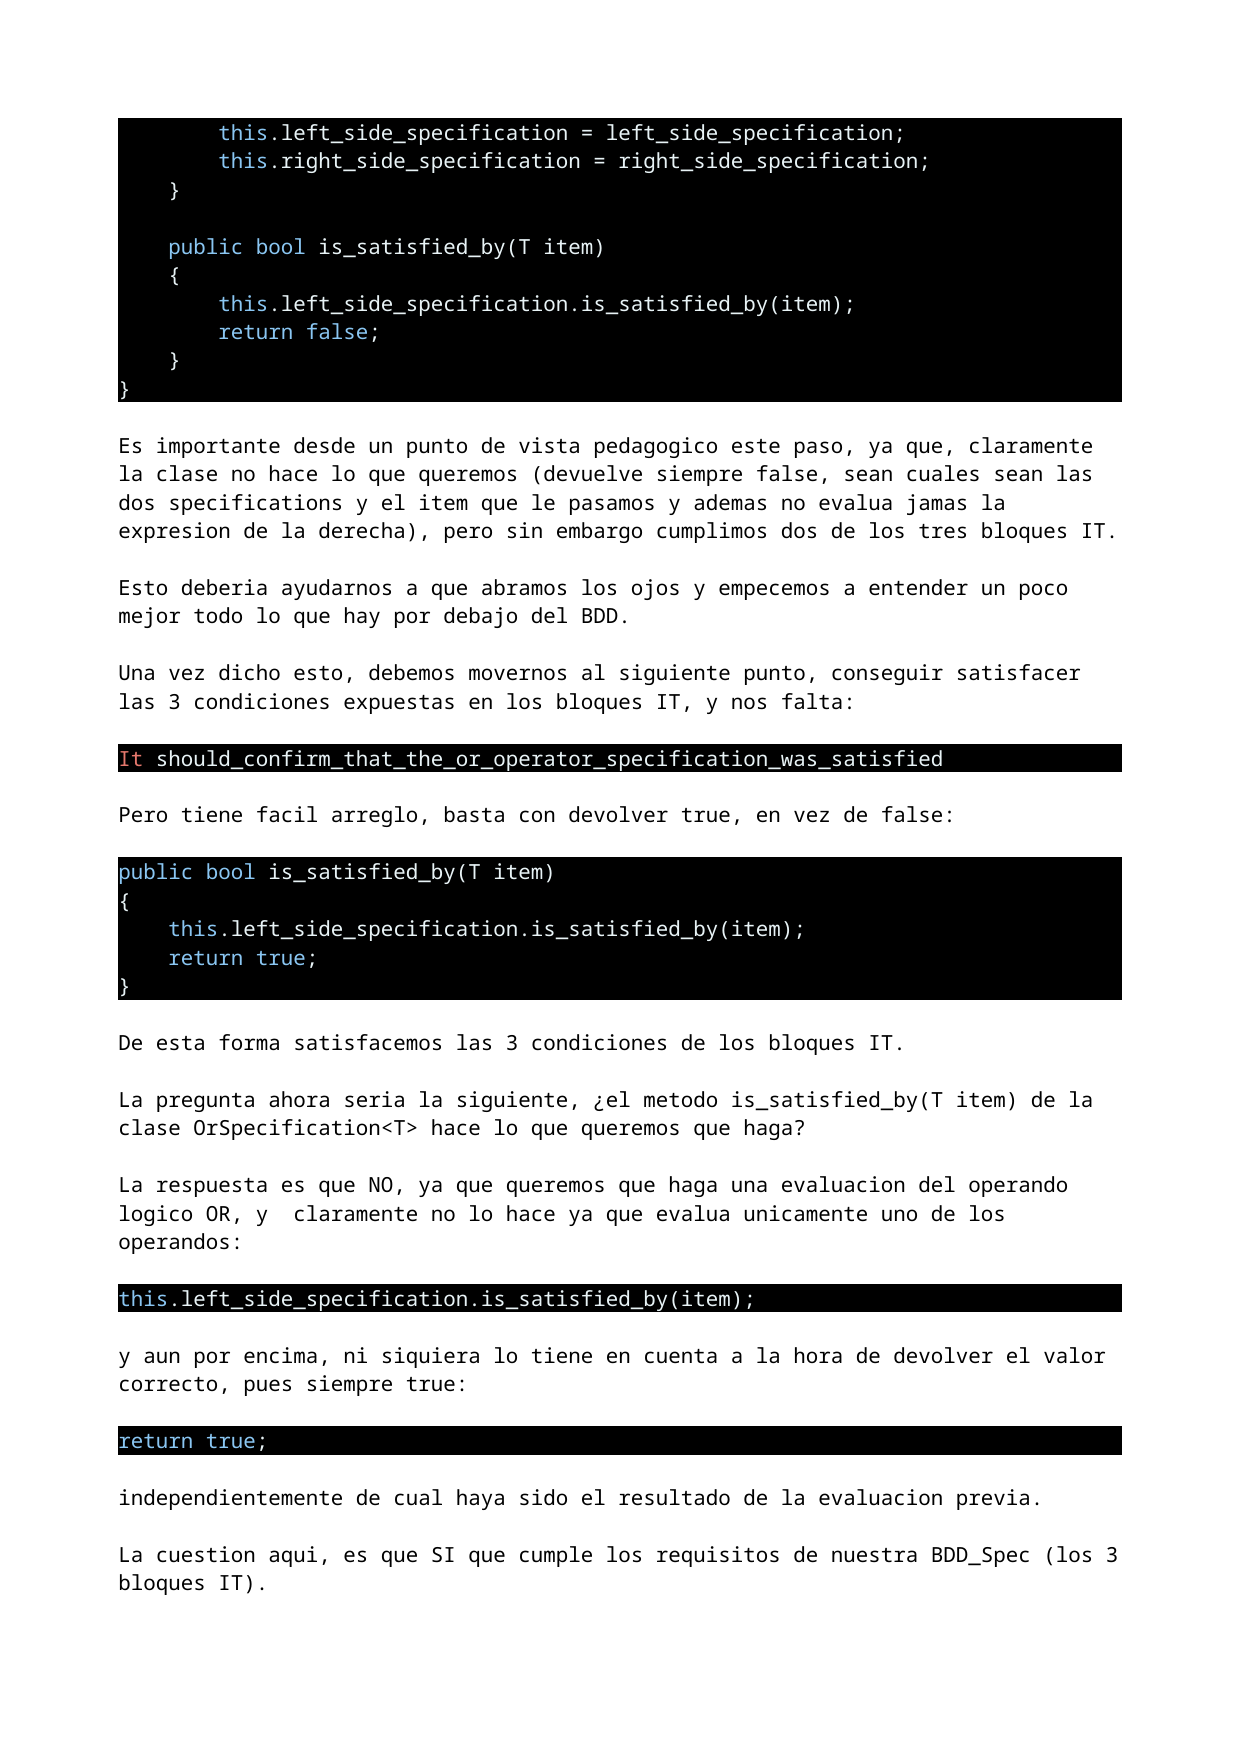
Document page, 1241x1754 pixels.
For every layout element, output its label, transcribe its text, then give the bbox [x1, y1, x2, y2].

text Esto deberia ayudarnos a que abramos los ojos y empecemos a entender un poco mejor todo lo que hay por debajo del BDD. [118, 573, 1122, 630]
text It should_confirm_that_the_or_operator_specification_was_satisfied [118, 744, 1122, 772]
text public bool is_satisfied_by(T item) [118, 232, 1122, 260]
text De esta forma satisfacemos las 3 condiciones de los bloques IT. [118, 1028, 1122, 1057]
text } [118, 175, 1122, 203]
text return true; [118, 1426, 1122, 1455]
text Es importante desde un punto de vista pedagogico este paso, ya que, claramente la clase no hace lo que queremos (devuelve siempre false, sean cuales sean las dos specifications y el item que le pasamos y ademas no evalua jamas la expresion de la derecha), pero sin embargo cumplimos dos de los tres bloques IT. [118, 431, 1122, 545]
text public bool is_satisfied_by(T item) [118, 857, 1122, 886]
text La pregunta ahora seria la siguiente, ¿el metodo is_satisfied_by(T item) de la clase OrSpecification<T> hace lo que queremos que haga? [118, 1085, 1122, 1142]
text this.left_side_specification.is_satisfied_by(item); [118, 289, 1122, 317]
text this.left_side_specification.is_satisfied_by(item); [118, 914, 1122, 943]
text La respuesta es que NO, ya que queremos que haga una evaluacion del operando logico OR, y claramente no lo hace ya que evalua unicamente uno de los operandos: [118, 1170, 1122, 1256]
text { [118, 260, 1122, 289]
text } [118, 346, 1122, 374]
text { [118, 886, 1122, 914]
text independientemente de cual haya sido el resultado de la evaluacion previa. [118, 1483, 1122, 1512]
text } [118, 374, 1122, 402]
text La cuestion aqui, es que SI que cumple los requisitos de nuestra BDD_Spec (los 3 bloques IT). [118, 1540, 1122, 1597]
text return false; [118, 317, 1122, 346]
text this.left_side_specification.is_satisfied_by(item); [118, 1284, 1122, 1312]
text this.left_side_specification = left_side_specification; [118, 118, 1122, 147]
text Una vez dicho esto, debemos movernos al siguiente punto, conseguir satisfacer las 3 condiciones expuestas en los bloques IT, y nos falta: [118, 658, 1122, 715]
text y aun por encima, ni siquiera lo tiene en cuenta a la hora de devolver el valor correcto, pues siempre true: [118, 1341, 1122, 1398]
text this.right_side_specification = right_side_specification; [118, 147, 1122, 175]
text } [118, 971, 1122, 1000]
text Pero tiene facil arreglo, basta con devolver true, en vez de false: [118, 801, 1122, 829]
text return true; [118, 943, 1122, 971]
